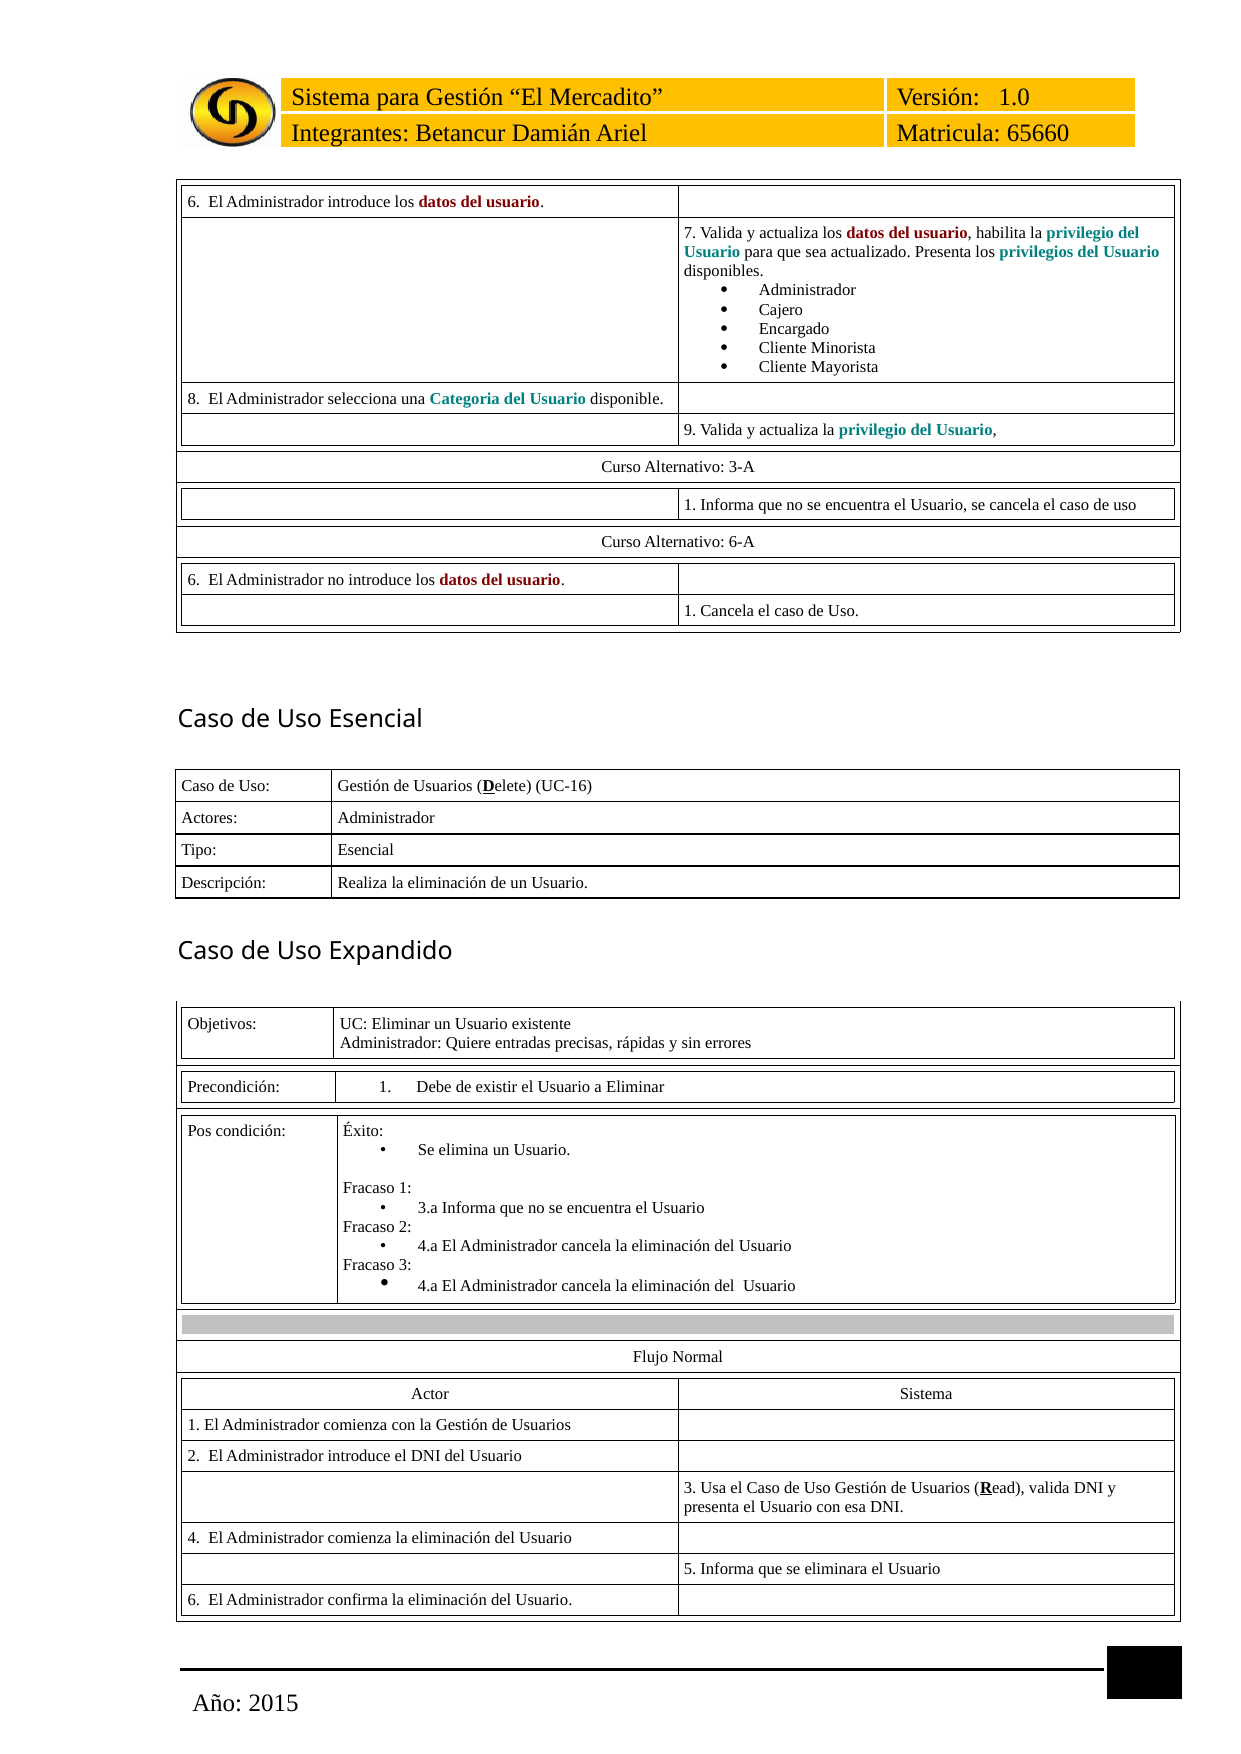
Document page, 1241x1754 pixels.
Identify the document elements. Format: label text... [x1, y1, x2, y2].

table_cell Curso Alternativo: 3-A [177, 452, 1180, 482]
table_cell [679, 186, 1174, 216]
table_header 6. El Administrador no introduce los datos del usuario. [182, 564, 678, 594]
table_cell 8. El Administrador selecciona una Categoria del Usuario disponible. [182, 383, 678, 413]
table_header UC: Eliminar un Usuario existente Administrador: Quiere entradas precisas, rápidas y sin errores [334, 1008, 1174, 1058]
table_cell 3. Usa el Caso de Uso Gestión de Usuarios (Read), valida DNI y presenta el Usuario con esa DNI. [679, 1472, 1174, 1521]
table_cell 6. El Administrador introduce los datos del usuario. [182, 186, 678, 216]
table_cell 5. Informa que se eliminara el Usuario [679, 1554, 1174, 1584]
table_header [679, 564, 1174, 594]
table_cell [679, 1523, 1174, 1553]
table_cell Tipo: [176, 835, 331, 865]
table_cell [182, 595, 678, 625]
table_header Caso de Uso: [176, 770, 331, 801]
table_cell [679, 1410, 1174, 1440]
table_cell [177, 1066, 1180, 1108]
table_header Gestión de Usuarios (Delete) (UC-16) [332, 770, 1179, 801]
table_cell [679, 383, 1174, 413]
table_cell [177, 558, 1180, 632]
table_cell Flujo Normal [177, 1341, 1180, 1371]
table_cell [182, 1554, 678, 1584]
table_cell [177, 1310, 1180, 1340]
text Caso de Uso Expandido [177, 933, 1152, 967]
table_cell [177, 1373, 1180, 1621]
table_cell [679, 1441, 1174, 1471]
table_header Éxito: Se elimina un Usuario. Fracaso 1: 3.a Informa que no se encuentra el Usuario Fracaso 2: 4.a El Administrador cancela la eliminación del Usuario Fracaso 3: 4.a El Administrador cancela la eliminación del Usuario [338, 1116, 1175, 1303]
table_cell 1. El Administrador comienza con la Gestión de Usuarios [182, 1410, 678, 1440]
table_cell 7. Valida y actualiza los datos del usuario, habilita la privilegio del Usuario para que sea actualizado. Presenta los privilegios del Usuario disponibles. Administrador Cajero Encargado Cliente Minorista Cliente Mayorista [679, 218, 1174, 382]
table_header Sistema [679, 1379, 1174, 1409]
table_header Precondición: [182, 1072, 335, 1102]
table_cell [182, 1472, 678, 1521]
table_header Actor [182, 1379, 678, 1409]
table_header Objetivos: [182, 1008, 333, 1058]
table_header 1. Informa que no se encuentra el Usuario, se cancela el caso de uso [679, 489, 1174, 519]
table_cell 6. El Administrador confirma la eliminación del Usuario. [182, 1585, 678, 1615]
table_header Pos condición: [182, 1116, 337, 1303]
table_cell Realiza la eliminación de un Usuario. [332, 867, 1179, 897]
table_cell [177, 1109, 1180, 1309]
table_cell Curso Alternativo: 6-A [177, 527, 1180, 557]
table_header [182, 489, 678, 519]
table_cell 9. Valida y actualiza la privilegio del Usuario, [679, 414, 1174, 444]
table_cell [177, 483, 1180, 526]
table_cell Descripción: [176, 867, 331, 897]
table_cell [177, 180, 1180, 451]
table_header Debe de existir el Usuario a Eliminar [336, 1072, 1174, 1102]
table_cell Administrador [332, 802, 1179, 833]
table_header [177, 1001, 1180, 1064]
table_cell 2. El Administrador introduce el DNI del Usuario [182, 1441, 678, 1471]
table_cell [182, 414, 678, 444]
table_cell [679, 1585, 1174, 1615]
table_cell Actores: [176, 802, 331, 833]
table_cell Esencial [332, 835, 1179, 865]
text Caso de Uso Esencial [177, 700, 1152, 734]
table_cell [182, 218, 678, 382]
table_cell 4. El Administrador comienza la eliminación del Usuario [182, 1523, 678, 1553]
table_cell 1. Cancela el caso de Uso. [679, 595, 1174, 625]
